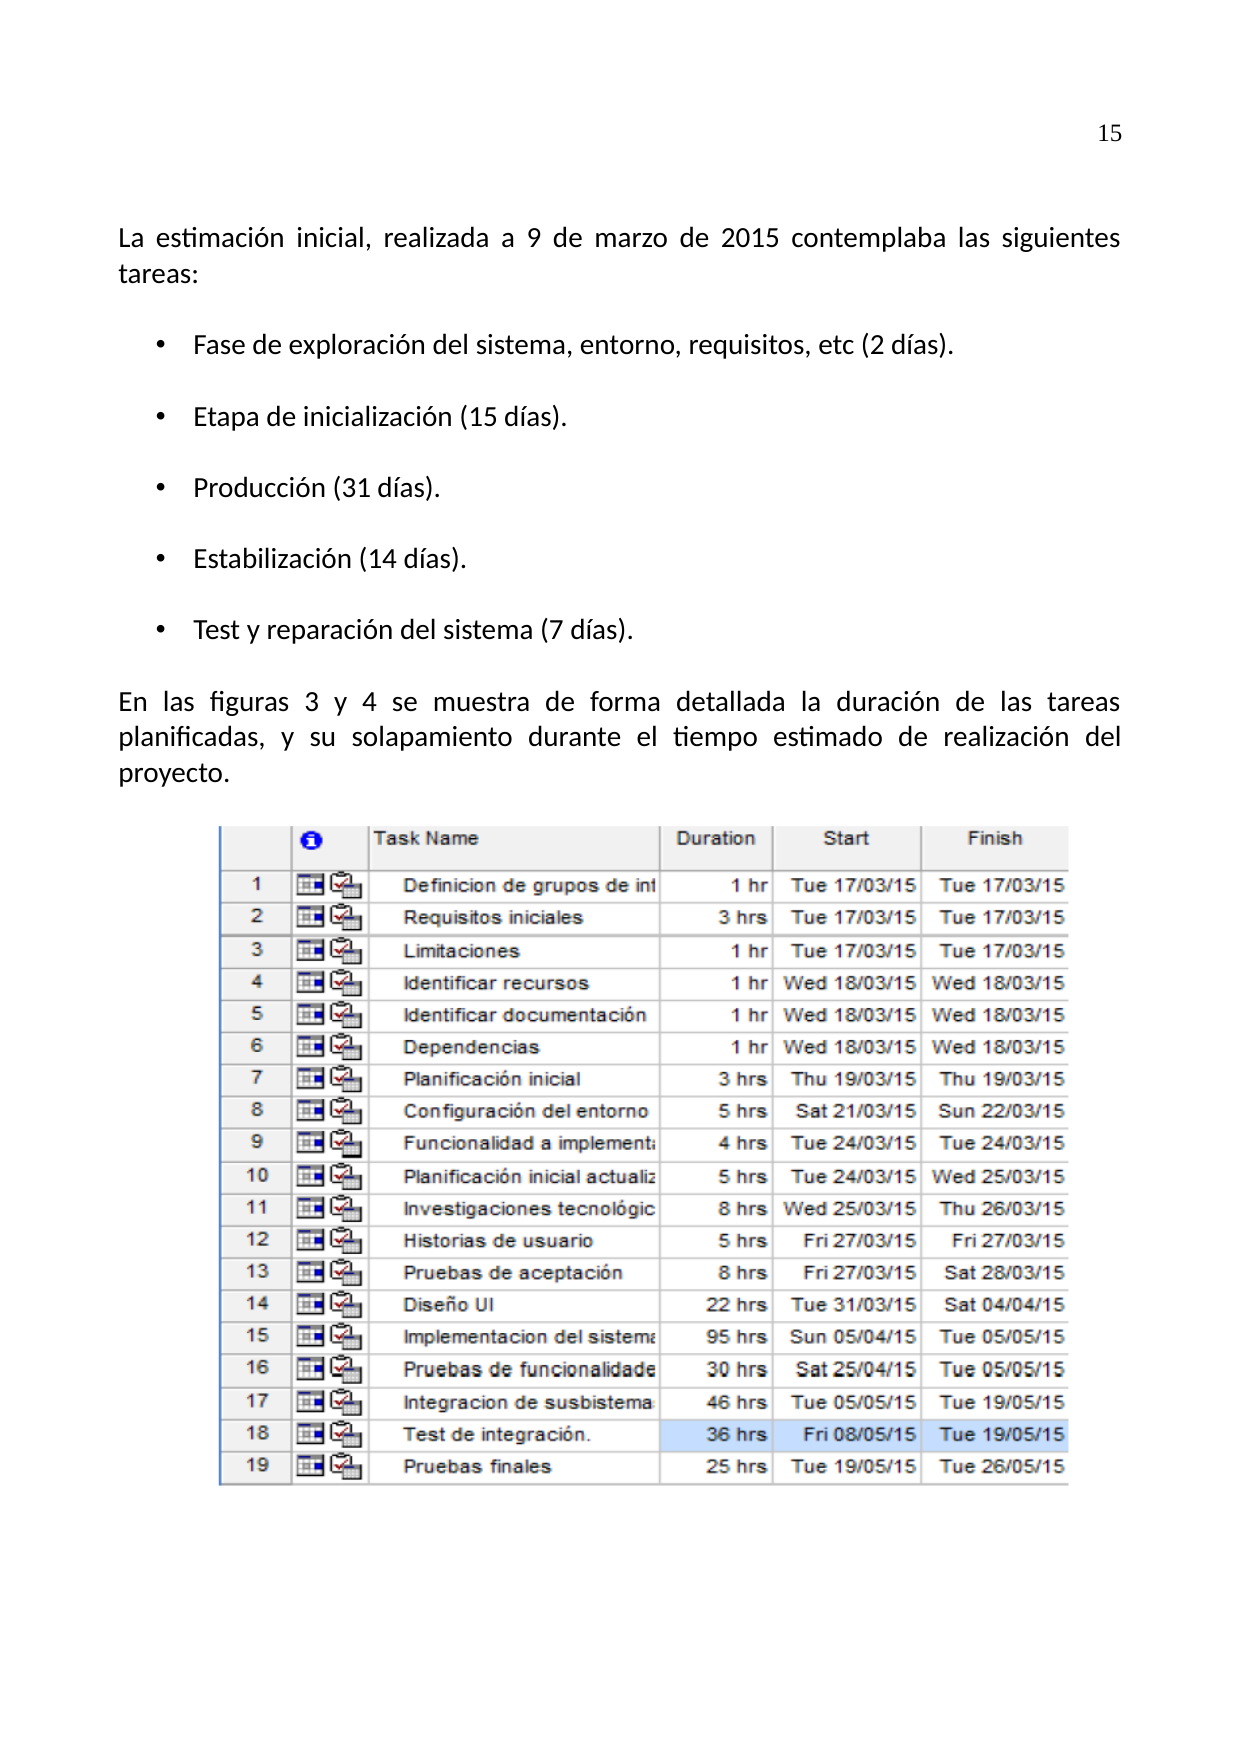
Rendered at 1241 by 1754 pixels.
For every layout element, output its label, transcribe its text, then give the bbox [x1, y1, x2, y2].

list Producción (31 días). [156, 469, 1122, 504]
text En las figuras 3 y 4 se muestra de forma detallada la duración de las tareas planificadas, y su solapamiento durante el tiempo estimado de realización del proyecto. [118, 683, 1122, 789]
picture [215, 825, 1073, 1488]
list Test y reparación del sistema (7 días). [156, 611, 1122, 647]
list Fase de exploración del sistema, entorno, requisitos, etc (2 días). [156, 326, 1122, 362]
list Estabilización (14 días). [156, 540, 1122, 576]
list Etapa de inicialización (15 días). [156, 398, 1122, 433]
text La estimación inicial, realizada a 9 de marzo de 2015 contemplaba las siguientes tareas: [118, 219, 1122, 291]
